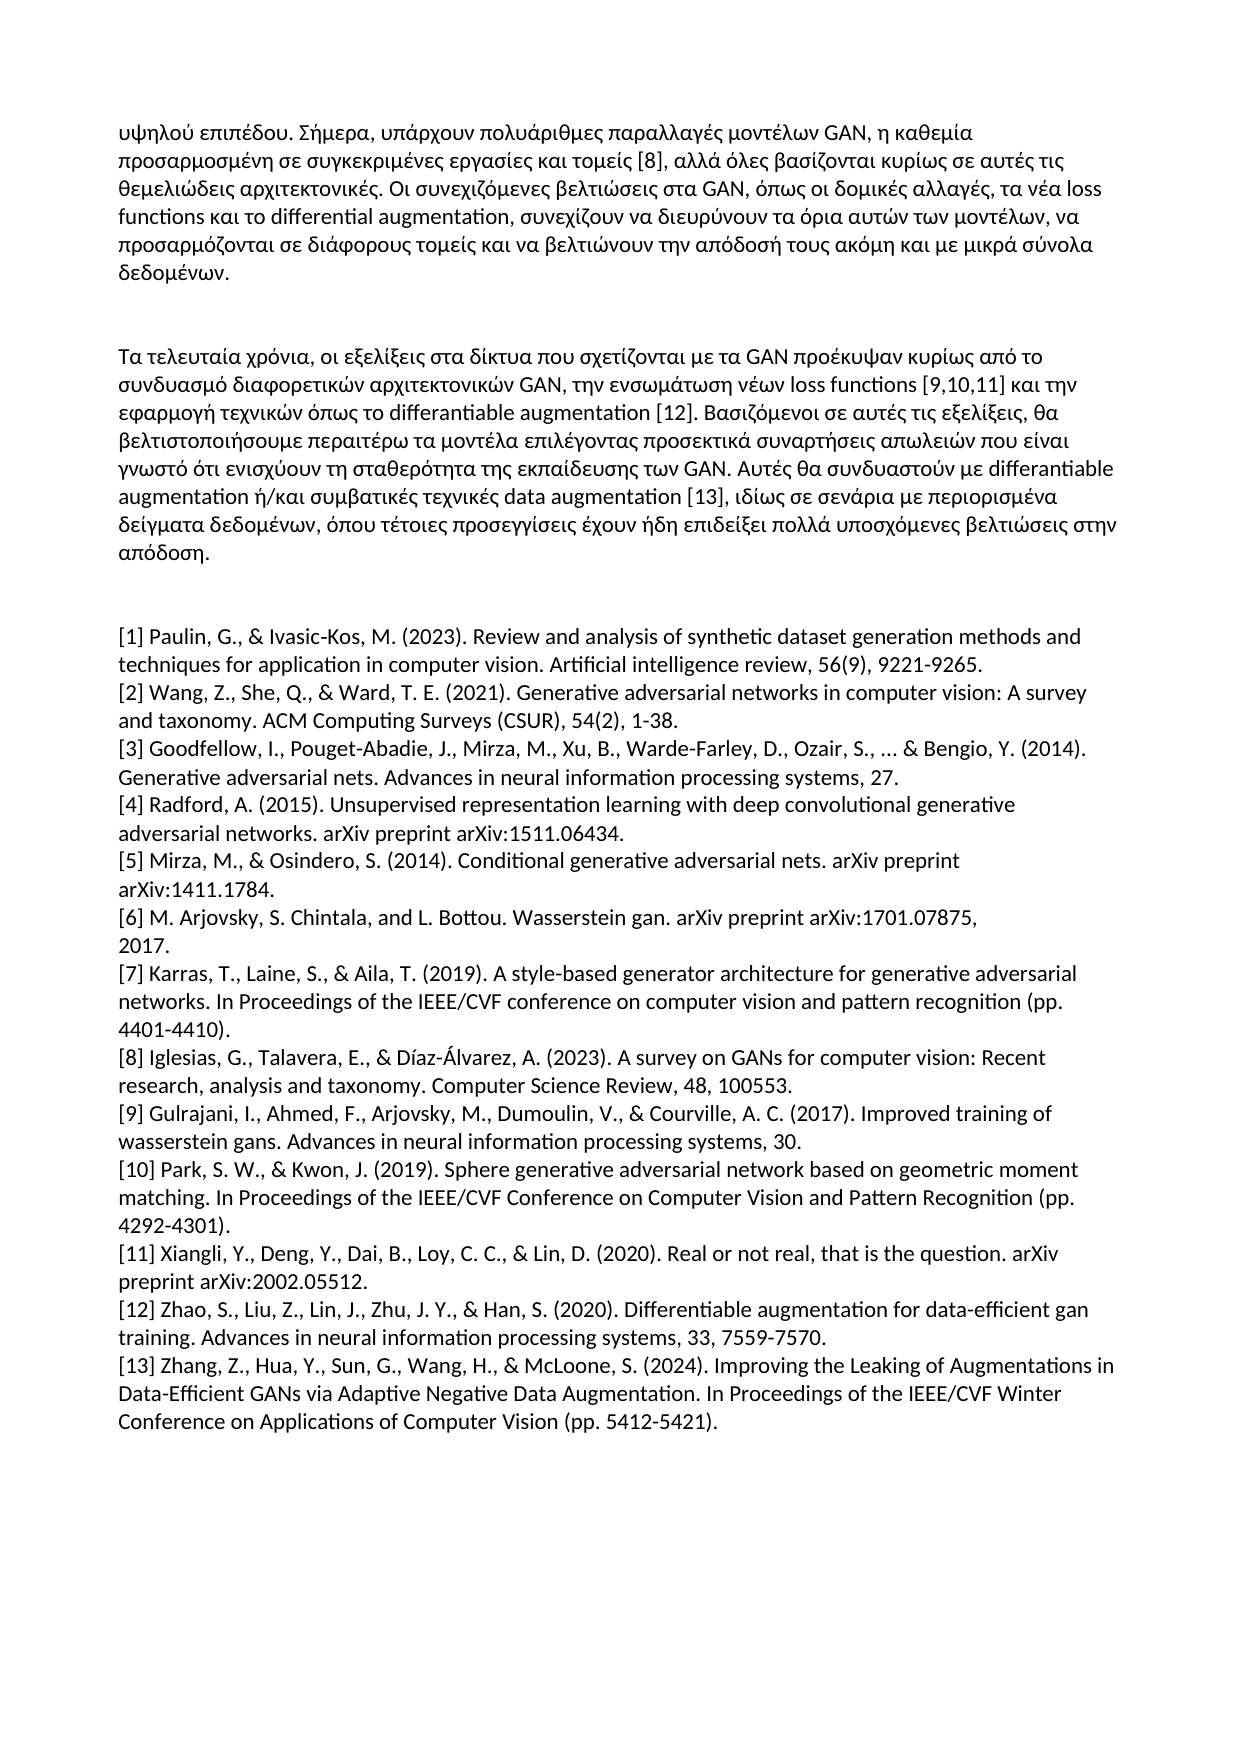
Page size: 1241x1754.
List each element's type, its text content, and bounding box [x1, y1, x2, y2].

text υψηλού επιπέδου. Σήμερα, υπάρχουν πολυάριθμες παραλλαγές μοντέλων GAN, η καθεμία προσαρμοσμένη σε συγκεκριμένες εργασίες και τομείς [8], αλλά όλες βασίζονται κυρίως σε αυτές τις θεμελιώδεις αρχιτεκτονικές. Οι συνεχιζόμενες βελτιώσεις στα GAN, όπως οι δομικές αλλαγές, τα νέα loss functions και το differential augmentation, συνεχίζουν να διευρύνουν τα όρια αυτών των μοντέλων, να προσαρμόζονται σε διάφορους τομείς και να βελτιώνουν την απόδοσή τους ακόμη και με μικρά σύνολα δεδομένων. [118, 118, 1122, 286]
text [10] Park, S. W., & Kwon, J. (2019). Sphere generative adversarial network based on geometric moment matching. In Proceedings of the IEEE/CVF Conference on Computer Vision and Pattern Recognition (pp. 4292-4301). [118, 1155, 1122, 1239]
text [8] Iglesias, G., Talavera, E., & Díaz-Álvarez, A. (2023). A survey on GANs for computer vision: Recent research, analysis and taxonomy. Computer Science Review, 48, 100553. [118, 1043, 1122, 1099]
text [4] Radford, A. (2015). Unsupervised representation learning with deep convolutional generative adversarial networks. arXiv preprint arXiv:1511.06434. [118, 791, 1122, 847]
text Τα τελευταία χρόνια, οι εξελίξεις στα δίκτυα που σχετίζονται με τα GAN προέκυψαν κυρίως από το συνδυασμό διαφορετικών αρχιτεκτονικών GAN, την ενσωμάτωση νέων loss functions [9,10,11] και την εφαρμογή τεχνικών όπως το differantiable augmentation [12]. Βασιζόμενοι σε αυτές τις εξελίξεις, θα βελτιστοποιήσουμε περαιτέρω τα μοντέλα επιλέγοντας προσεκτικά συναρτήσεις απωλειών που είναι γνωστό ότι ενισχύουν τη σταθερότητα της εκπαίδευσης των GAN. Αυτές θα συνδυαστούν με differantiable augmentation ή/και συμβατικές τεχνικές data augmentation [13], ιδίως σε σενάρια με περιορισμένα δείγματα δεδομένων, όπου τέτοιες προσεγγίσεις έχουν ήδη επιδείξει πολλά υποσχόμενες βελτιώσεις στην απόδοση. [118, 342, 1122, 566]
text [12] Zhao, S., Liu, Z., Lin, J., Zhu, J. Y., & Han, S. (2020). Differentiable augmentation for data-efficient gan training. Advances in neural information processing systems, 33, 7559-7570. [118, 1295, 1122, 1351]
text [2] Wang, Z., She, Q., & Ward, T. E. (2021). Generative adversarial networks in computer vision: A survey and taxonomy. ACM Computing Surveys (CSUR), 54(2), 1-38. [118, 678, 1122, 734]
text [7] Karras, T., Laine, S., & Aila, T. (2019). A style-based generator architecture for generative adversarial networks. In Proceedings of the IEEE/CVF conference on computer vision and pattern recognition (pp. 4401-4410). [118, 959, 1122, 1043]
text [6] M. Arjovsky, S. Chintala, and L. Bottou. Wasserstein gan. arXiv preprint arXiv:1701.07875, [118, 903, 1122, 931]
text [13] Zhang, Z., Hua, Y., Sun, G., Wang, H., & McLoone, S. (2024). Improving the Leaking of Augmentations in Data-Efficient GANs via Adaptive Negative Data Augmentation. In Proceedings of the IEEE/CVF Winter Conference on Applications of Computer Vision (pp. 5412-5421). [118, 1351, 1122, 1435]
text [11] Xiangli, Y., Deng, Y., Dai, B., Loy, C. C., & Lin, D. (2020). Real or not real, that is the question. arXiv preprint arXiv:2002.05512. [118, 1239, 1122, 1295]
text [3] Goodfellow, I., Pouget-Abadie, J., Mirza, M., Xu, B., Warde-Farley, D., Ozair, S., ... & Bengio, Y. (2014). Generative adversarial nets. Advances in neural information processing systems, 27. [118, 734, 1122, 791]
text [5] Mirza, M., & Osindero, S. (2014). Conditional generative adversarial nets. arXiv preprint arXiv:1411.1784. [118, 847, 1122, 903]
text [1] Paulin, G., & Ivasic‐Kos, M. (2023). Review and analysis of synthetic dataset generation methods and techniques for application in computer vision. Artificial intelligence review, 56(9), 9221-9265. [118, 622, 1122, 678]
text 2017. [118, 931, 1122, 959]
text [9] Gulrajani, I., Ahmed, F., Arjovsky, M., Dumoulin, V., & Courville, A. C. (2017). Improved training of wasserstein gans. Advances in neural information processing systems, 30. [118, 1099, 1122, 1155]
